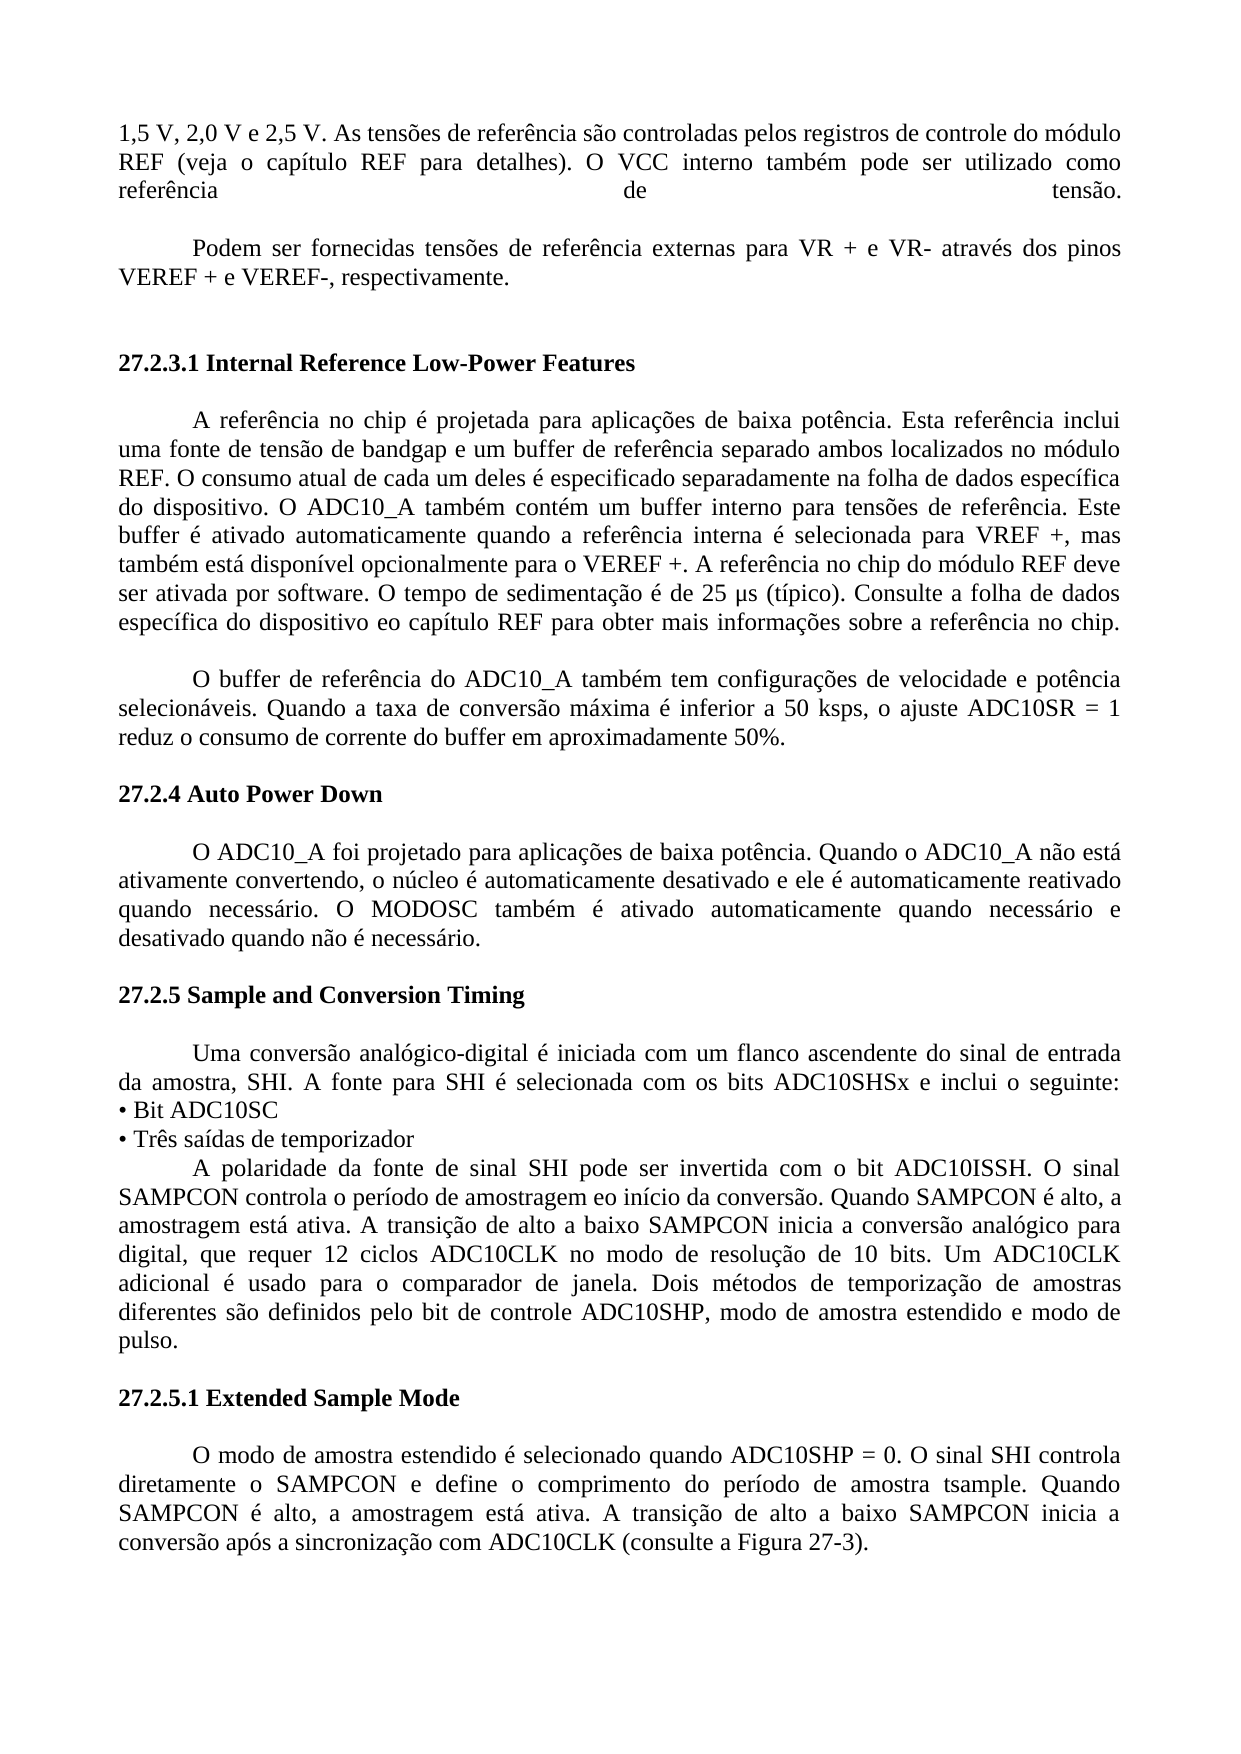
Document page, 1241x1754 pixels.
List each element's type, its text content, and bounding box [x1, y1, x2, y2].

text A polaridade da fonte de sinal SHI pode ser invertida com o bit ADC10ISSH. O sinal SAMPCON controla o período de amostragem eo início da conversão. Quando SAMPCON é alto, a amostragem está ativa. A transição de alto a baixo SAMPCON inicia a conversão analógico para digital, que requer 12 ciclos ADC10CLK no modo de resolução de 10 bits. Um ADC10CLK adicional é usado para o comparador de janela. Dois métodos de temporização de amostras diferentes são definidos pelo bit de controle ADC10SHP, modo de amostra estendido e modo de pulso. [118, 1153, 1122, 1354]
text 1,5 V, 2,0 V e 2,5 V. As tensões de referência são controladas pelos registros de controle do módulo REF (veja o capítulo REF para detalhes). O VCC interno também pode ser utilizado como referência de tensão. Podem ser fornecidas tensões de referência externas para VR + e VR- através dos pinos VEREF + e VEREF-, respectivamente. [118, 118, 1122, 291]
text Uma conversão analógico-digital é iniciada com um flanco ascendente do sinal de entrada da amostra, SHI. A fonte para SHI é selecionada com os bits ADC10SHSx e inclui o seguinte: • Bit ADC10SC [118, 1038, 1122, 1124]
text 27.2.5.1 Extended Sample Mode [118, 1383, 1122, 1412]
text 27.2.5 Sample and Conversion Timing [118, 981, 1122, 1009]
text A referência no chip é projetada para aplicações de baixa potência. Esta referência inclui uma fonte de tensão de bandgap e um buffer de referência separado ambos localizados no módulo REF. O consumo atual de cada um deles é especificado separadamente na folha de dados específica do dispositivo. O ADC10_A também contém um buffer interno para tensões de referência. Este buffer é ativado automaticamente quando a referência interna é selecionada para VREF +, mas também está disponível opcionalmente para o VEREF +. A referência no chip do módulo REF deve ser ativada por software. O tempo de sedimentação é de 25 μs (típico). Consulte a folha de dados específica do dispositivo eo capítulo REF para obter mais informações sobre a referência no chip. [118, 406, 1122, 664]
text O ADC10_A foi projetado para aplicações de baixa potência. Quando o ADC10_A não está ativamente convertendo, o núcleo é automaticamente desativado e ele é automaticamente reativado quando necessário. O MODOSC também é ativado automaticamente quando necessário e desativado quando não é necessário. [118, 837, 1122, 952]
text • Três saídas de temporizador [118, 1124, 1122, 1153]
text 27.2.3.1 Internal Reference Low-Power Features [118, 348, 1122, 377]
text O modo de amostra estendido é selecionado quando ADC10SHP = 0. O sinal SHI controla diretamente o SAMPCON e define o comprimento do período de amostra tsample. Quando SAMPCON é alto, a amostragem está ativa. A transição de alto a baixo SAMPCON inicia a conversão após a sincronização com ADC10CLK (consulte a Figura 27-3). [118, 1441, 1122, 1556]
text O buffer de referência do ADC10_A também tem configurações de velocidade e potência selecionáveis. Quando a taxa de conversão máxima é inferior a 50 ksps, o ajuste ADC10SR = 1 reduz o consumo de corrente do buffer em aproximadamente 50%. [118, 664, 1122, 751]
text 27.2.4 Auto Power Down [118, 779, 1122, 808]
